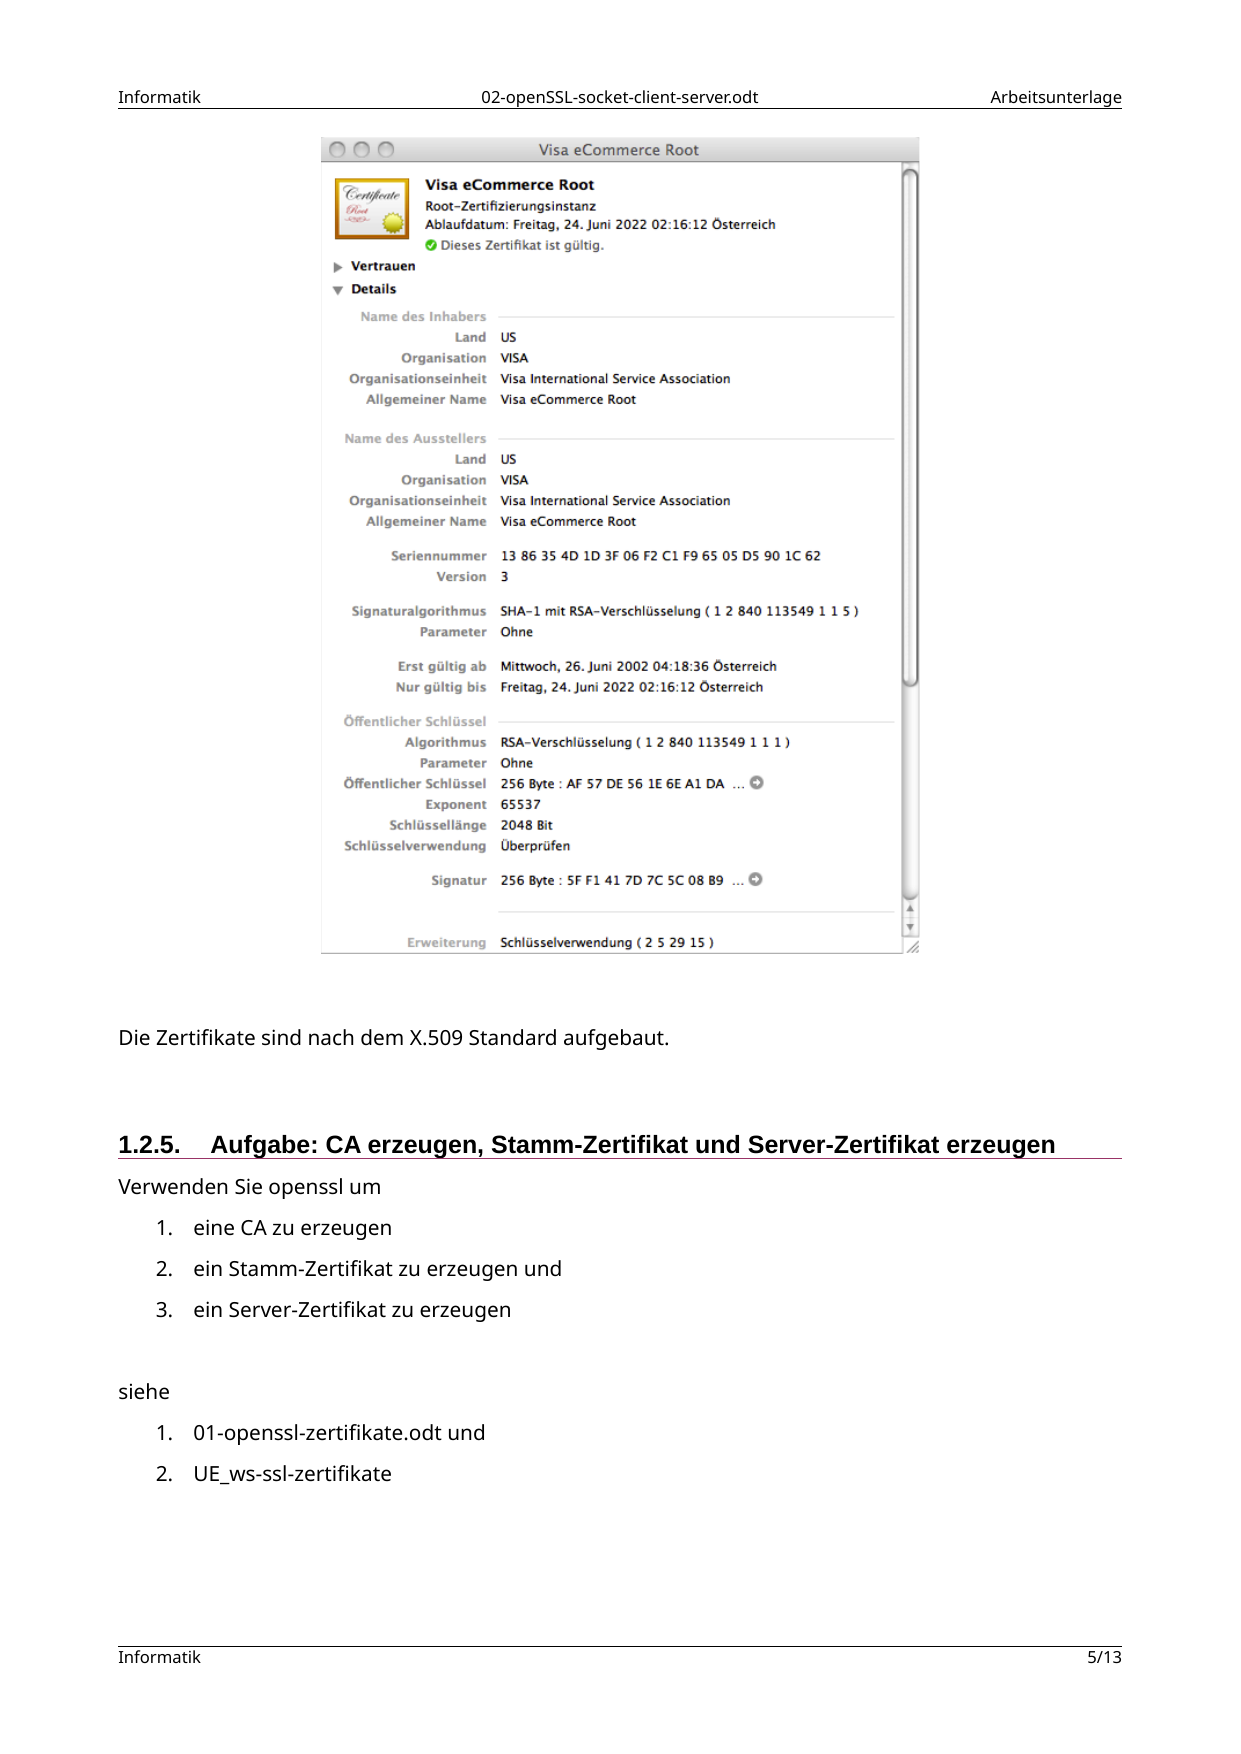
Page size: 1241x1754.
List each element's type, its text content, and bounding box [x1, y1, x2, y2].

subtitle Aufgabe: CA erzeugen, Stamm-Zertifikat und Server-Zertifikat erzeugen [118, 1130, 1122, 1158]
picture [321, 137, 920, 954]
text siehe [118, 1377, 1122, 1405]
list eine CA zu erzeugen [156, 1213, 1122, 1241]
list ein Server-Zertifikat zu erzeugen [156, 1295, 1122, 1323]
list ein Stamm-Zertifikat zu erzeugen und [156, 1254, 1122, 1282]
list 01-openssl-zertifikate.odt und [156, 1418, 1122, 1446]
list UE_ws-ssl-zertifikate [156, 1459, 1122, 1487]
text Verwenden Sie openssl um [118, 1172, 1122, 1201]
text Die Zertifikate sind nach dem X.509 Standard aufgebaut. [118, 994, 1122, 1051]
